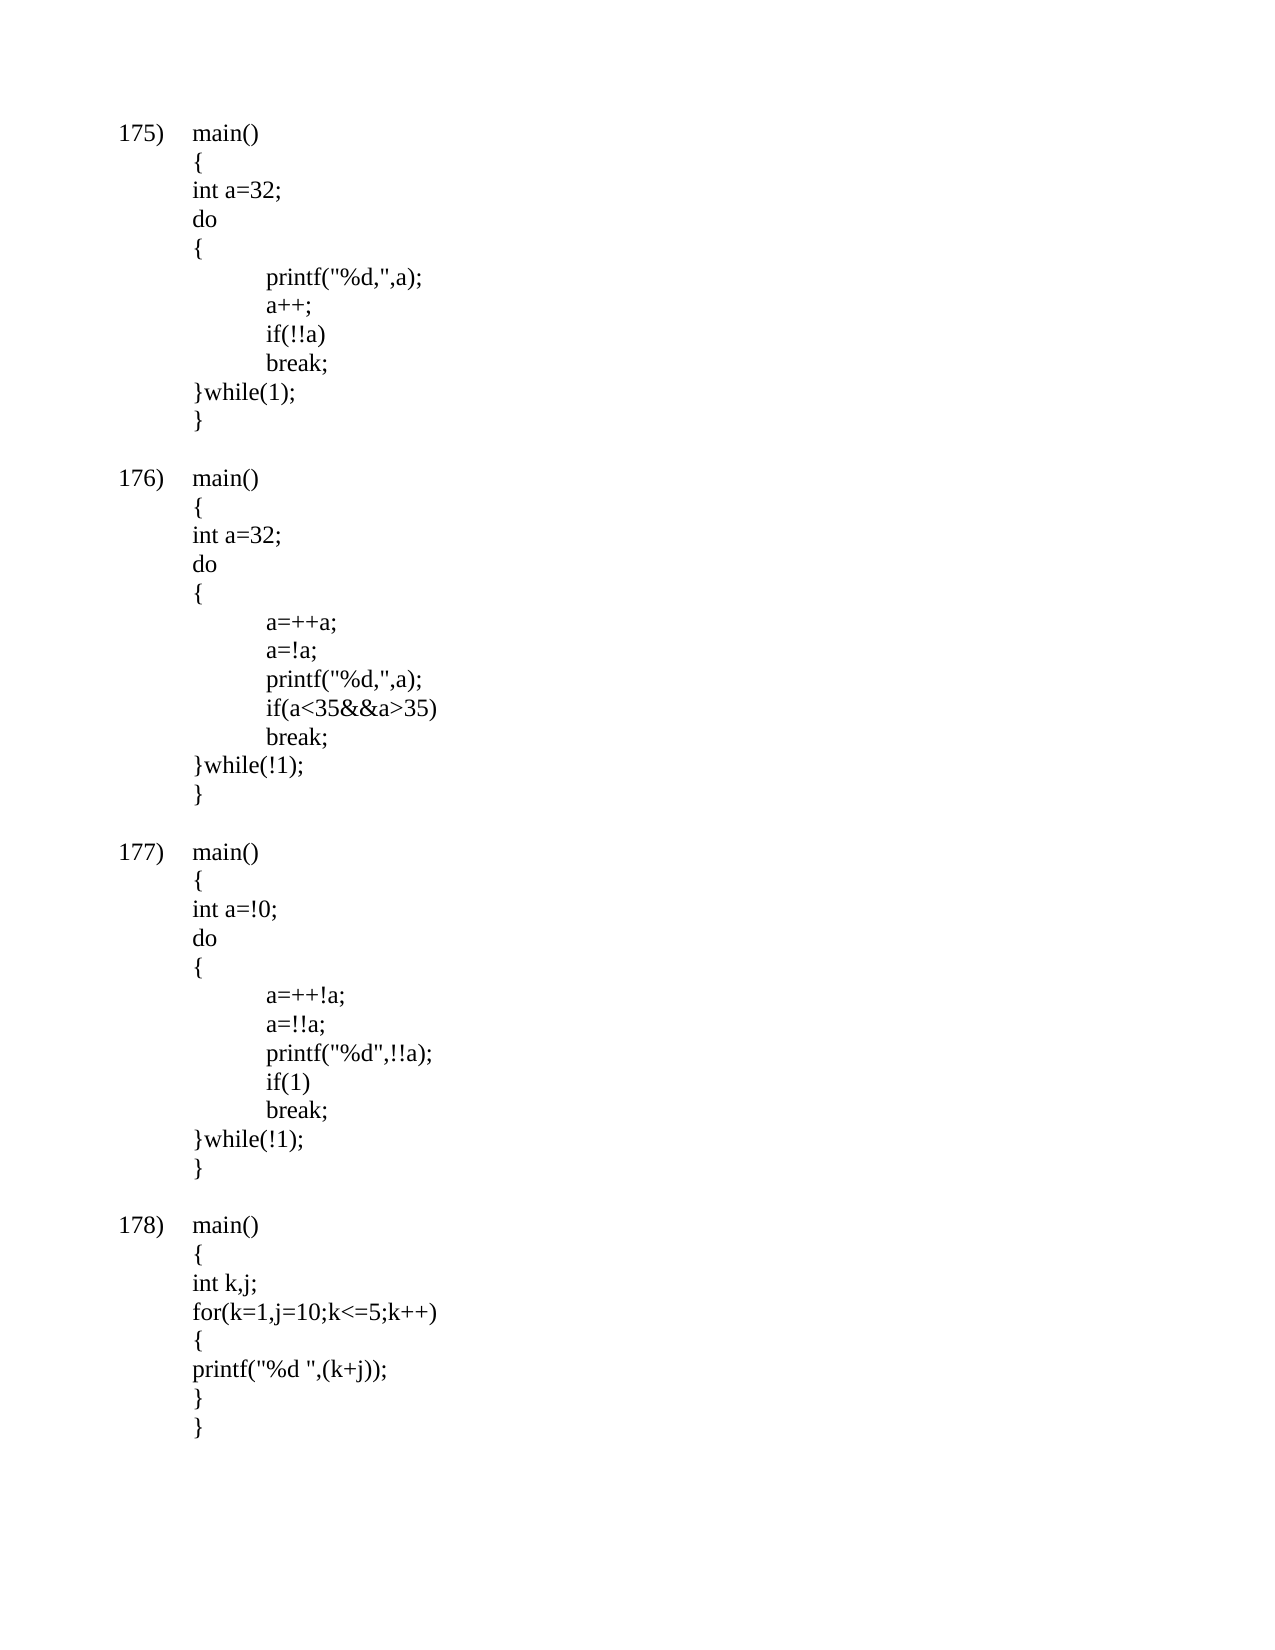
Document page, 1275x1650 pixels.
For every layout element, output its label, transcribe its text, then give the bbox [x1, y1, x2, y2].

text { [118, 233, 1157, 262]
text }while(!1); [118, 751, 1157, 779]
text int a=32; [118, 521, 1157, 549]
text do [118, 923, 1157, 952]
text 177) main() [118, 837, 1157, 866]
text break; [118, 348, 1157, 377]
text { [118, 1239, 1157, 1268]
text 176) main() [118, 463, 1157, 492]
text } [118, 1412, 1157, 1441]
text a=!!a; [118, 1009, 1157, 1038]
text do [118, 204, 1157, 233]
text printf("%d ",(k+j)); [118, 1354, 1157, 1383]
text a=++!a; [118, 981, 1157, 1009]
text do [118, 549, 1157, 578]
text printf("%d",!!a); [118, 1038, 1157, 1067]
text { [118, 147, 1157, 176]
text for(k=1,j=10;k<=5;k++) [118, 1297, 1157, 1326]
text int a=32; [118, 176, 1157, 204]
text int k,j; [118, 1268, 1157, 1297]
text break; [118, 722, 1157, 751]
text 178) main() [118, 1211, 1157, 1239]
text }while(1); [118, 377, 1157, 406]
text printf("%d,",a); [118, 262, 1157, 291]
text int a=!0; [118, 894, 1157, 923]
text printf("%d,",a); [118, 664, 1157, 693]
text a++; [118, 291, 1157, 319]
text break; [118, 1096, 1157, 1124]
text { [118, 866, 1157, 894]
text } [118, 1383, 1157, 1412]
text } [118, 1153, 1157, 1182]
text { [118, 1326, 1157, 1354]
text a=++a; [118, 607, 1157, 636]
text { [118, 492, 1157, 521]
text } [118, 406, 1157, 434]
text }while(!1); [118, 1124, 1157, 1153]
text 175) main() [118, 118, 1157, 147]
text if(a<35&&a>35) [118, 693, 1157, 722]
text a=!a; [118, 636, 1157, 664]
text if(1) [118, 1067, 1157, 1096]
text { [118, 952, 1157, 981]
text } [118, 779, 1157, 808]
text if(!!a) [118, 319, 1157, 348]
text { [118, 578, 1157, 607]
